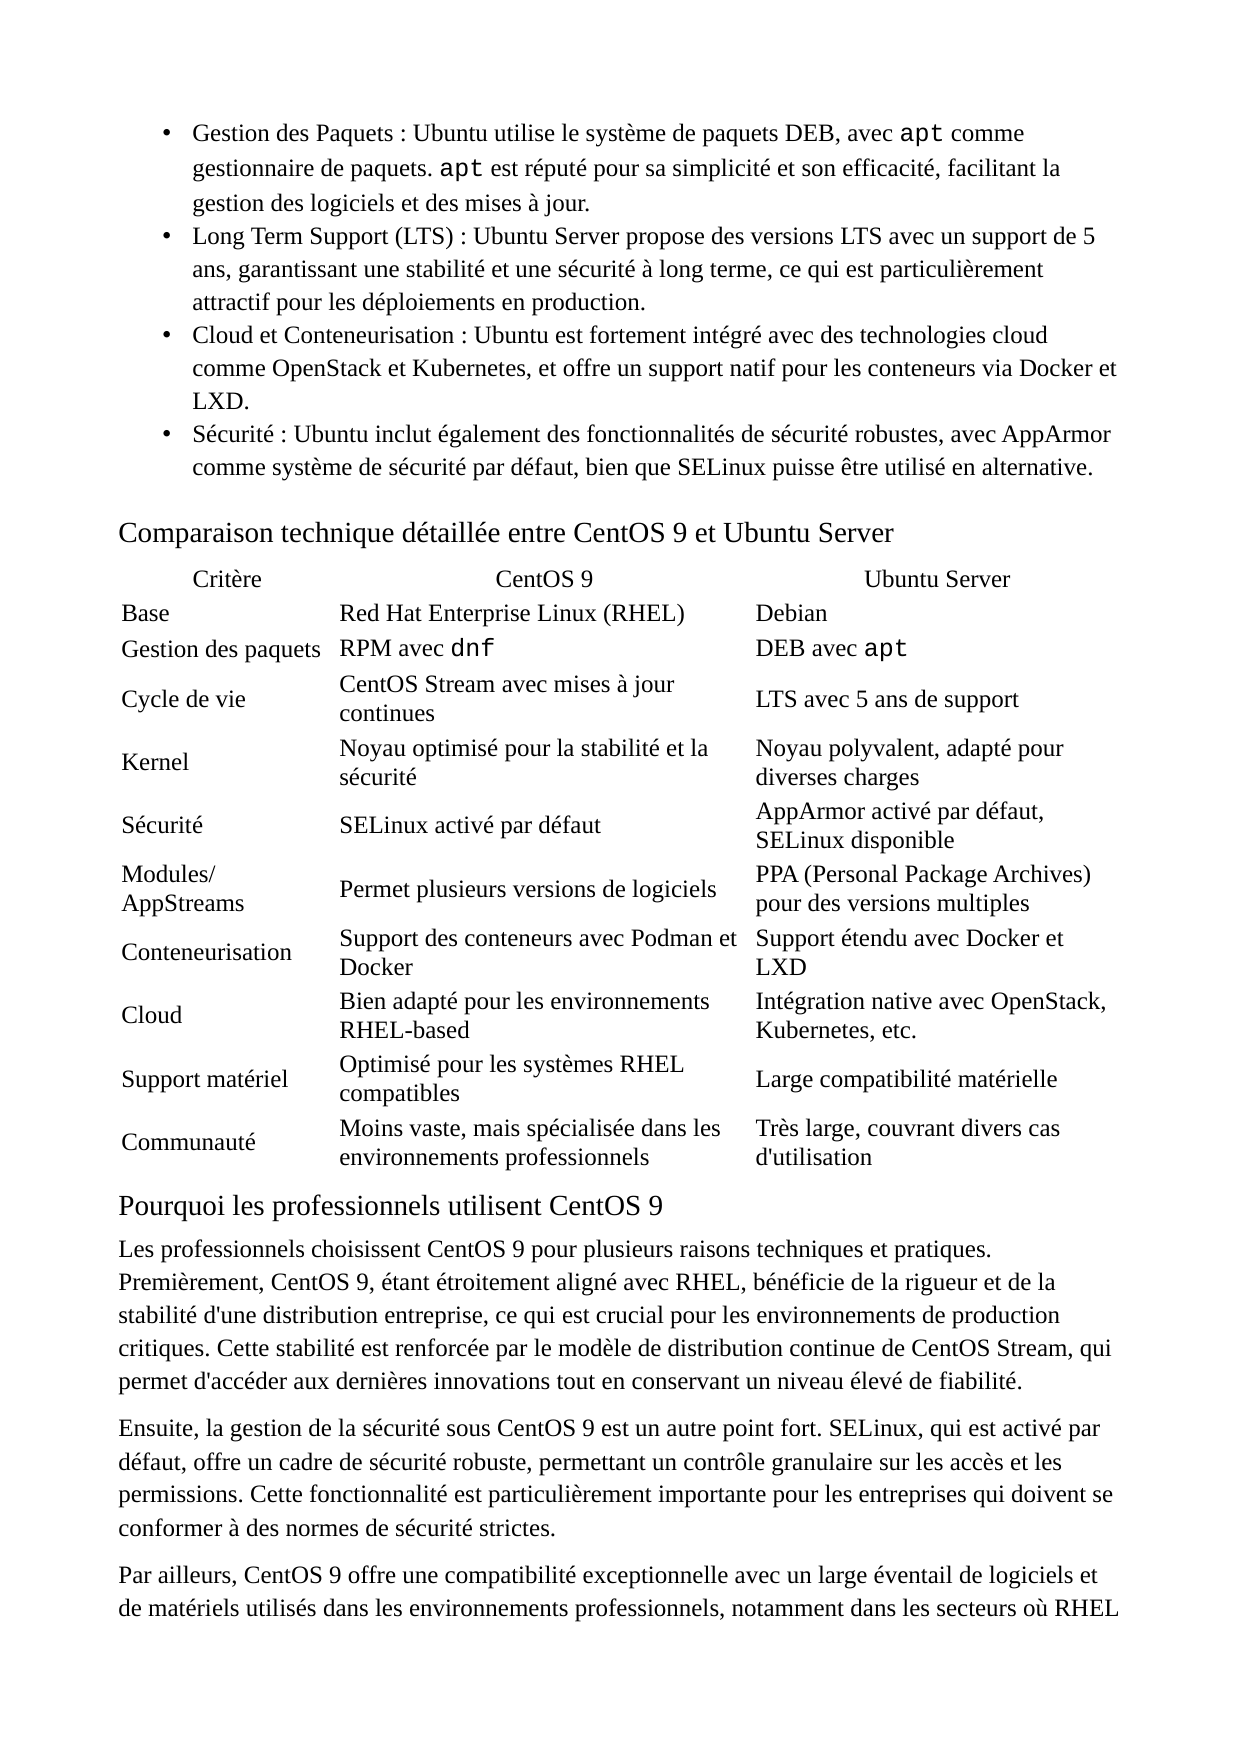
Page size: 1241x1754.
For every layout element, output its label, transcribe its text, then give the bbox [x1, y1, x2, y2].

table_cell Red Hat Enterprise Linux (RHEL) [336, 595, 752, 630]
table_cell Noyau optimisé pour la stabilité et la sécurité [336, 730, 752, 793]
list Long Term Support (LTS) : Ubuntu Server propose des versions LTS avec un support de 5 ans, garantissant une stabilité et une sécurité à long terme, ce qui est particulièrement attractif pour les déploiements en production. [162, 221, 1122, 316]
table_cell PPA (Personal Package Archives) pour des versions multiples [753, 857, 1122, 920]
table_cell Conteneurisation [118, 920, 336, 983]
table_cell Permet plusieurs versions de logiciels [336, 857, 752, 920]
table_cell Très large, couvrant divers cas d'utilisation [753, 1110, 1122, 1173]
subtitle Pourquoi les professionnels utilisent CentOS 9 [118, 1188, 1122, 1221]
table_header Ubuntu Server [753, 561, 1122, 595]
table_cell Support des conteneurs avec Podman et Docker [336, 920, 752, 983]
table_cell Large compatibilité matérielle [753, 1047, 1122, 1110]
table_cell Cycle de vie [118, 667, 336, 730]
subtitle Comparaison technique détaillée entre CentOS 9 et Ubuntu Server [118, 515, 1122, 548]
table_cell RPM avec dnf [336, 630, 752, 667]
list Sécurité : Ubuntu inclut également des fonctionnalités de sécurité robustes, avec AppArmor comme système de sécurité par défaut, bien que SELinux puisse être utilisé en alternative. [162, 419, 1122, 481]
text Ensuite, la gestion de la sécurité sous CentOS 9 est un autre point fort. SELinux, qui est activé par défaut, offre un cadre de sécurité robuste, permettant un contrôle granulaire sur les accès et les permissions. Cette fonctionnalité est particulièrement importante pour les entreprises qui doivent se conformer à des normes de sécurité strictes. [118, 1413, 1122, 1541]
table_cell Gestion des paquets [118, 630, 336, 667]
table_cell Kernel [118, 730, 336, 793]
list Cloud et Conteneurisation : Ubuntu est fortement intégré avec des technologies cloud comme OpenStack et Kubernetes, et offre un support natif pour les conteneurs via Docker et LXD. [162, 320, 1122, 415]
table_cell Debian [753, 595, 1122, 630]
table_cell Bien adapté pour les environnements RHEL-based [336, 983, 752, 1047]
table_cell Cloud [118, 983, 336, 1047]
table_cell CentOS Stream avec mises à jour continues [336, 667, 752, 730]
table_cell DEB avec apt [753, 630, 1122, 667]
text Les professionnels choisissent CentOS 9 pour plusieurs raisons techniques et pratiques. Premièrement, CentOS 9, étant étroitement aligné avec RHEL, bénéficie de la rigueur et de la stabilité d'une distribution entreprise, ce qui est crucial pour les environnements de production critiques. Cette stabilité est renforcée par le modèle de distribution continue de CentOS Stream, qui permet d'accéder aux dernières innovations tout en conservant un niveau élevé de fiabilité. [118, 1234, 1122, 1395]
table_cell Base [118, 595, 336, 630]
table_cell Support étendu avec Docker et LXD [753, 920, 1122, 983]
table_cell Intégration native avec OpenStack, Kubernetes, etc. [753, 983, 1122, 1047]
table_header Critère [118, 561, 336, 595]
table_cell Communauté [118, 1110, 336, 1173]
table_cell Optimisé pour les systèmes RHEL compatibles [336, 1047, 752, 1110]
table_cell Modules/AppStreams [118, 857, 336, 920]
table_cell LTS avec 5 ans de support [753, 667, 1122, 730]
text Par ailleurs, CentOS 9 offre une compatibilité exceptionnelle avec un large éventail de logiciels et de matériels utilisés dans les environnements professionnels, notamment dans les secteurs où RHEL [118, 1560, 1122, 1622]
table_cell Noyau polyvalent, adapté pour diverses charges [753, 730, 1122, 793]
list Gestion des Paquets : Ubuntu utilise le système de paquets DEB, avec apt comme gestionnaire de paquets. apt est réputé pour sa simplicité et son efficacité, facilitant la gestion des logiciels et des mises à jour. [162, 118, 1122, 217]
table_header CentOS 9 [336, 561, 752, 595]
table_cell SELinux activé par défaut [336, 793, 752, 857]
table_cell Moins vaste, mais spécialisée dans les environnements professionnels [336, 1110, 752, 1173]
table_cell AppArmor activé par défaut, SELinux disponible [753, 793, 1122, 857]
table_cell Sécurité [118, 793, 336, 857]
table_cell Support matériel [118, 1047, 336, 1110]
